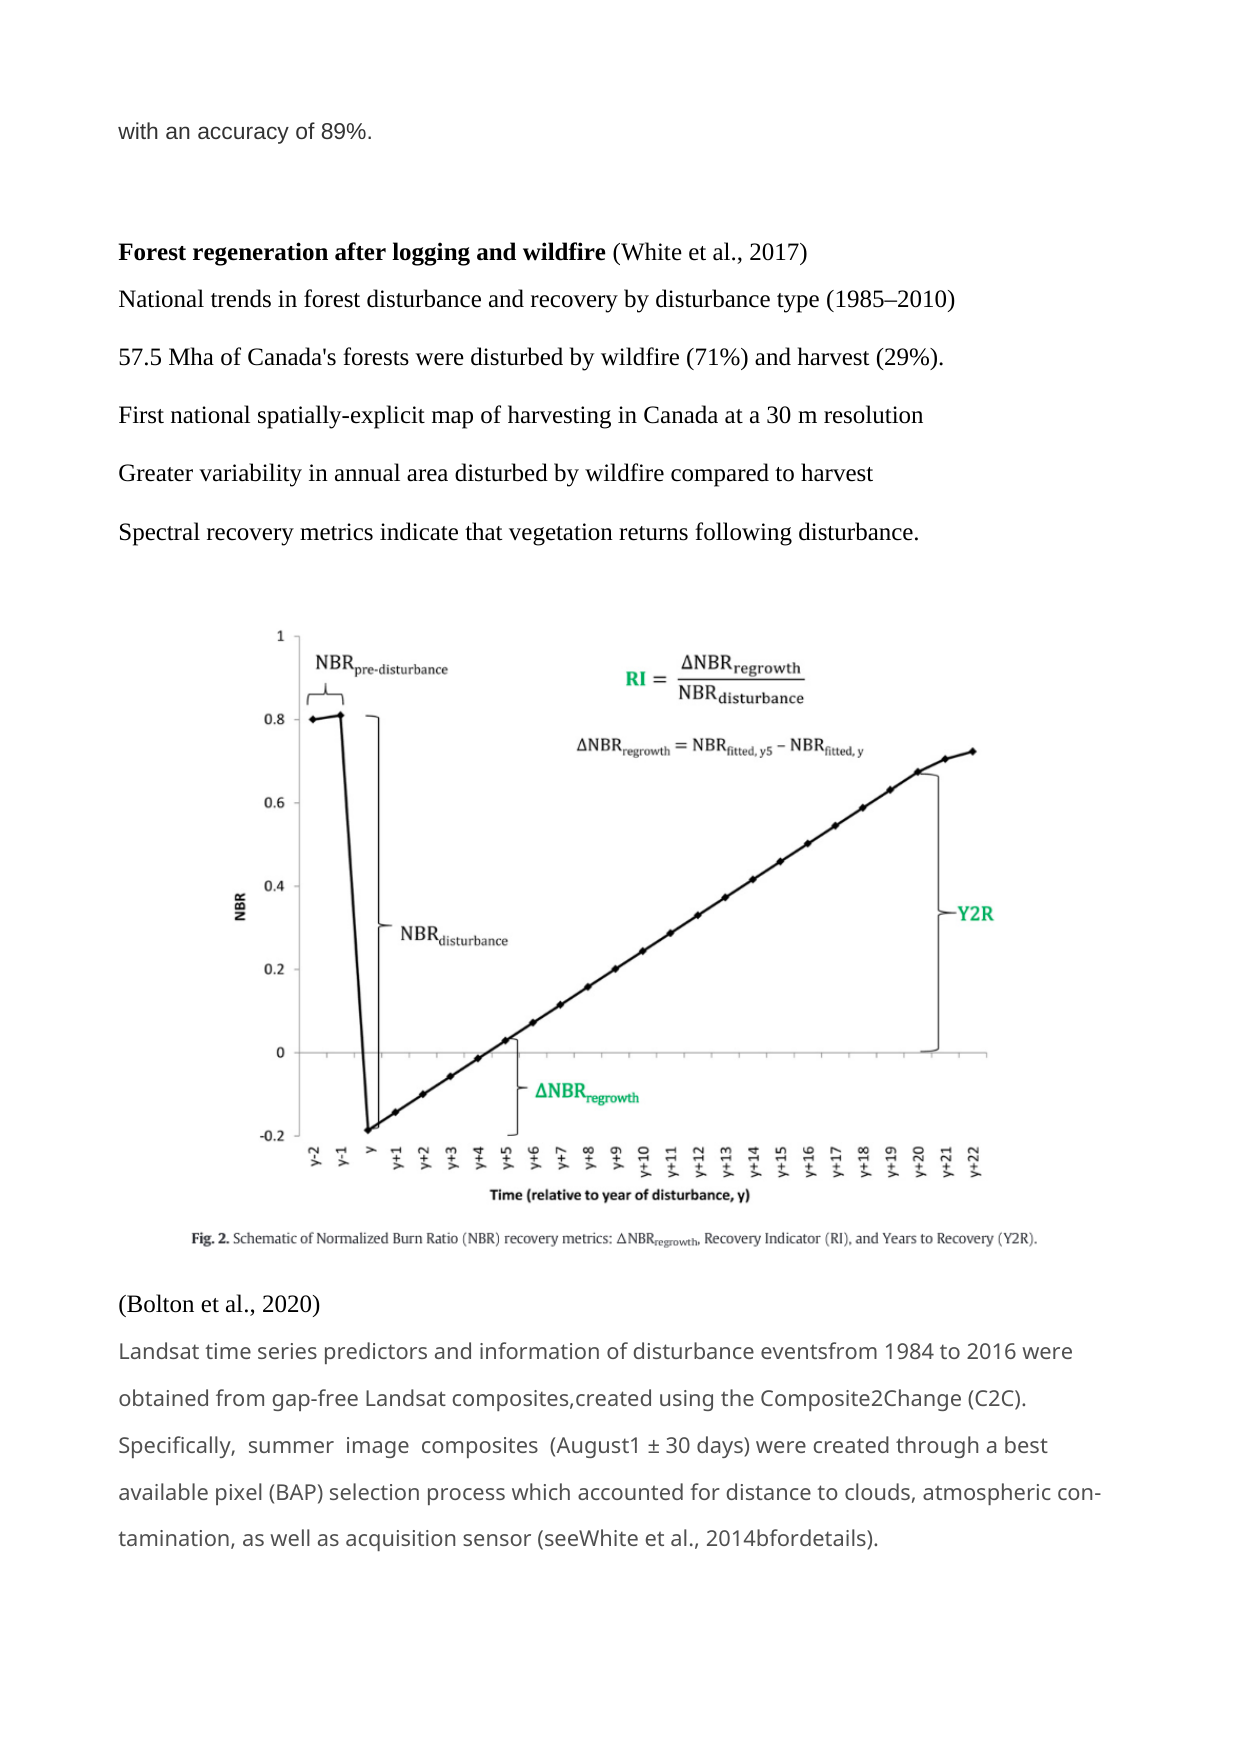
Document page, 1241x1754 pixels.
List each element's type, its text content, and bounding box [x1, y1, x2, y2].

text Spectral recovery metrics indicate that vegetation returns following disturbance. [118, 517, 1122, 545]
text National trends in forest disturbance and recovery by disturbance type (1985–2010) [118, 284, 1122, 313]
picture [176, 622, 1064, 1255]
text 57.5 Mha of Canada's forests were disturbed by wildfire (71%) and harvest (29%). [118, 342, 1122, 371]
text Forest regeneration after logging and wildfire (White et al., 2017) [118, 237, 1122, 266]
text Greater variability in annual area disturbed by wildfire compared to harvest [118, 458, 1122, 487]
text Landsat time series predictors and information of disturbance eventsfrom 1984 to 2016 were obtained from gap-free Landsat composites,created using the Composite2Change (C2C). Specifically, summer image composites (August1 ± 30 days) were created through a best available pixel (BAP) selection process which accounted for distance to clouds, atmospheric con-tamination, as well as acquisition sensor (seeWhite et al., 2014bfordetails). [118, 1336, 1122, 1553]
text (Bolton et al., 2020) [118, 1289, 1122, 1317]
text with an accuracy of 89%. [118, 118, 1122, 144]
text First national spatially-explicit map of harvesting in Canada at a 30 m resolution [118, 401, 1122, 429]
